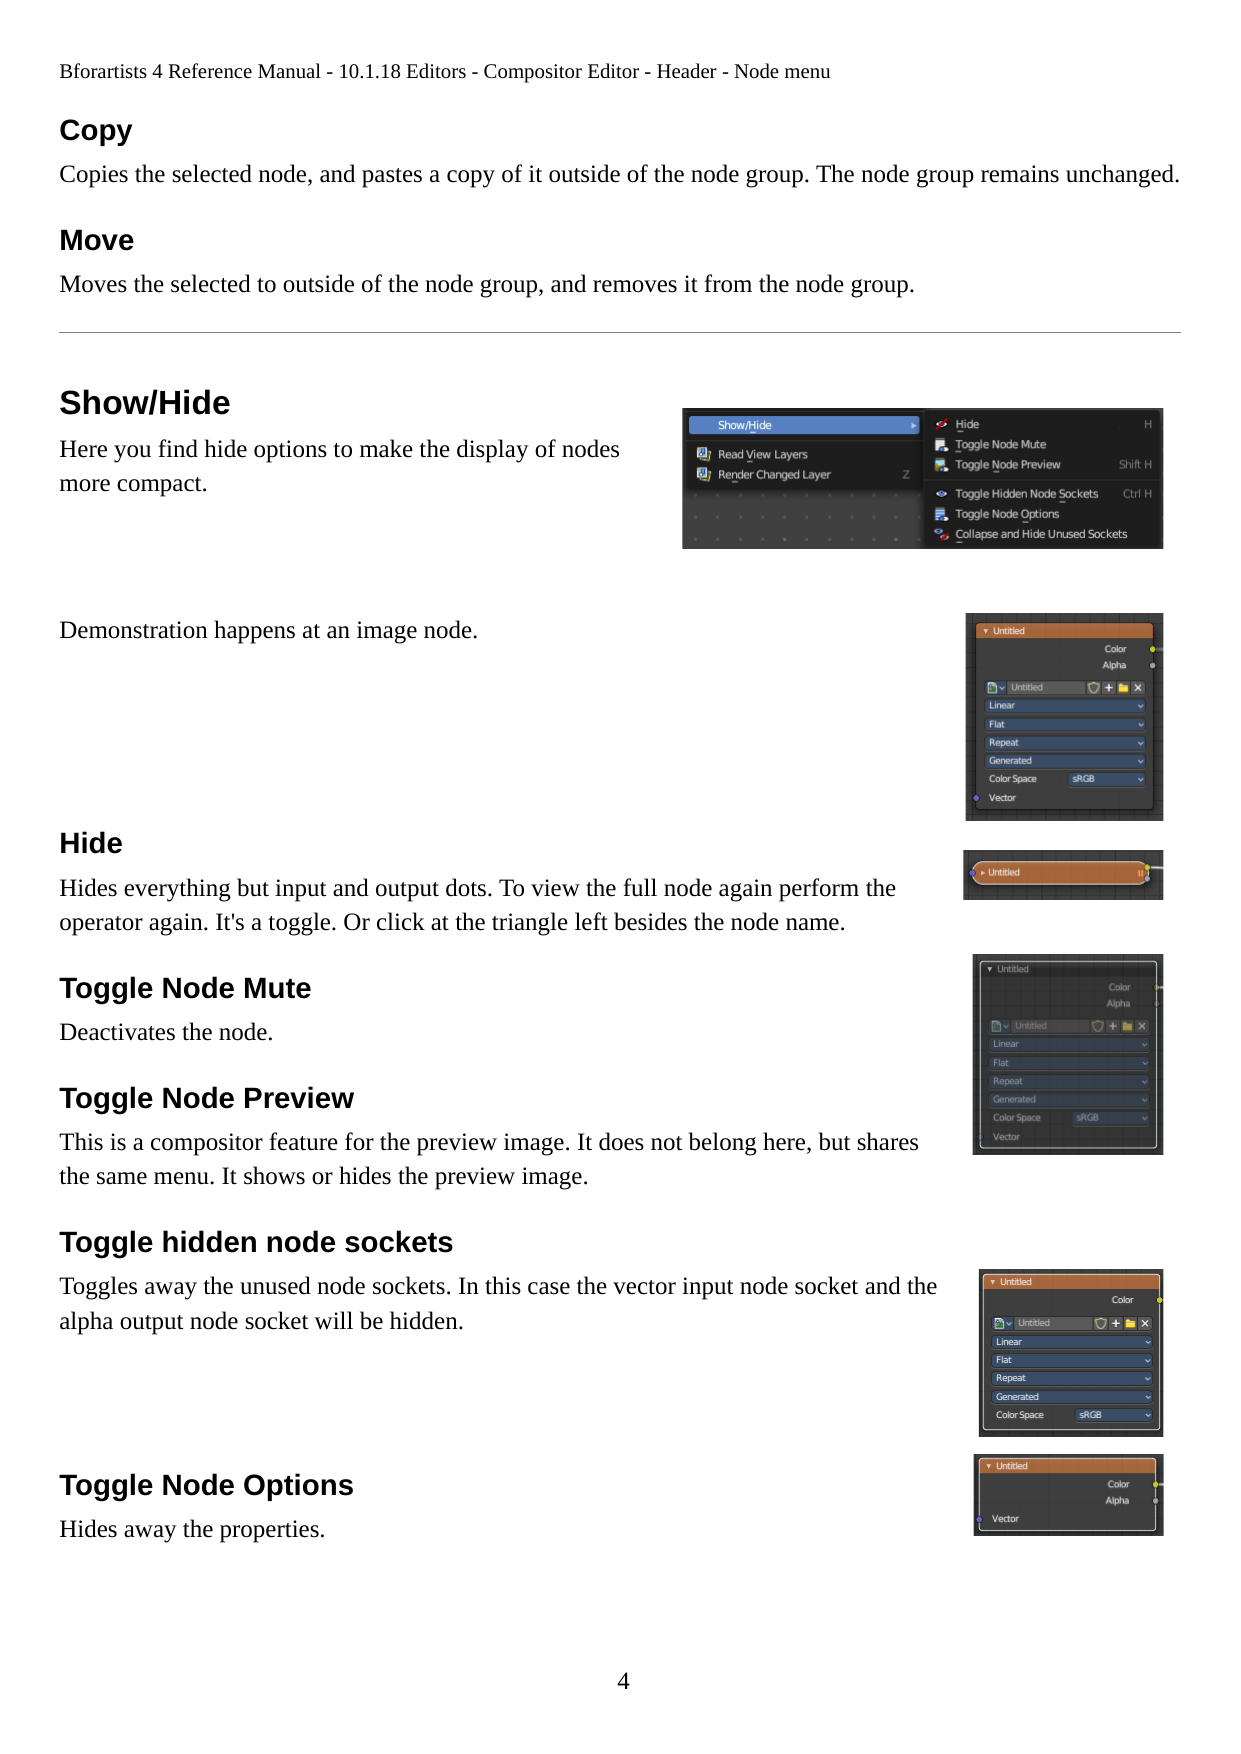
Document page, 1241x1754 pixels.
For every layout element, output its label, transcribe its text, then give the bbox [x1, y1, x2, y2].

subtitle Copy [59, 113, 1181, 146]
text Hides everything but input and output dots. To view the full node again perform the operator again. It's a toggle. Or click at the triangle left besides the node name. [59, 873, 1181, 936]
text Deactivates the node. [59, 1017, 972, 1046]
text Moves the selected to outside of the node group, and removes it from the node group. [59, 269, 1181, 297]
picture [973, 1454, 1164, 1536]
subtitle Toggle Node Options [59, 1468, 973, 1501]
picture [963, 850, 1164, 900]
picture [972, 954, 1164, 1155]
subtitle Hide [59, 826, 1181, 860]
text Toggles away the unused node sockets. In this case the vector input node socket and the alpha output node socket will be hidden. [59, 1271, 978, 1334]
text [1164, 1017, 1181, 1046]
subtitle Show/Hide [59, 383, 1181, 421]
subtitle Toggle Node Mute [59, 971, 972, 1004]
text Copies the selected node, and pastes a copy of it outside of the node group. The node group remains unchanged. [59, 159, 1181, 188]
subtitle [1164, 1081, 1181, 1114]
picture [682, 408, 1164, 549]
picture [978, 1269, 1164, 1437]
subtitle [1164, 971, 1181, 1004]
text This is a compositor feature for the preview image. It does not belong here, but shares the same menu. It shows or hides the preview image. [59, 1127, 1181, 1190]
subtitle [1164, 1468, 1181, 1501]
picture [965, 613, 1164, 821]
text Hides away the properties. [59, 1514, 1181, 1543]
text Demonstration happens at an image node. [59, 616, 965, 644]
subtitle Toggle hidden node sockets [59, 1225, 1181, 1259]
text Here you find hide options to make the display of nodes more compact. [59, 434, 682, 497]
subtitle Move [59, 222, 1181, 256]
subtitle Toggle Node Preview [59, 1081, 972, 1114]
